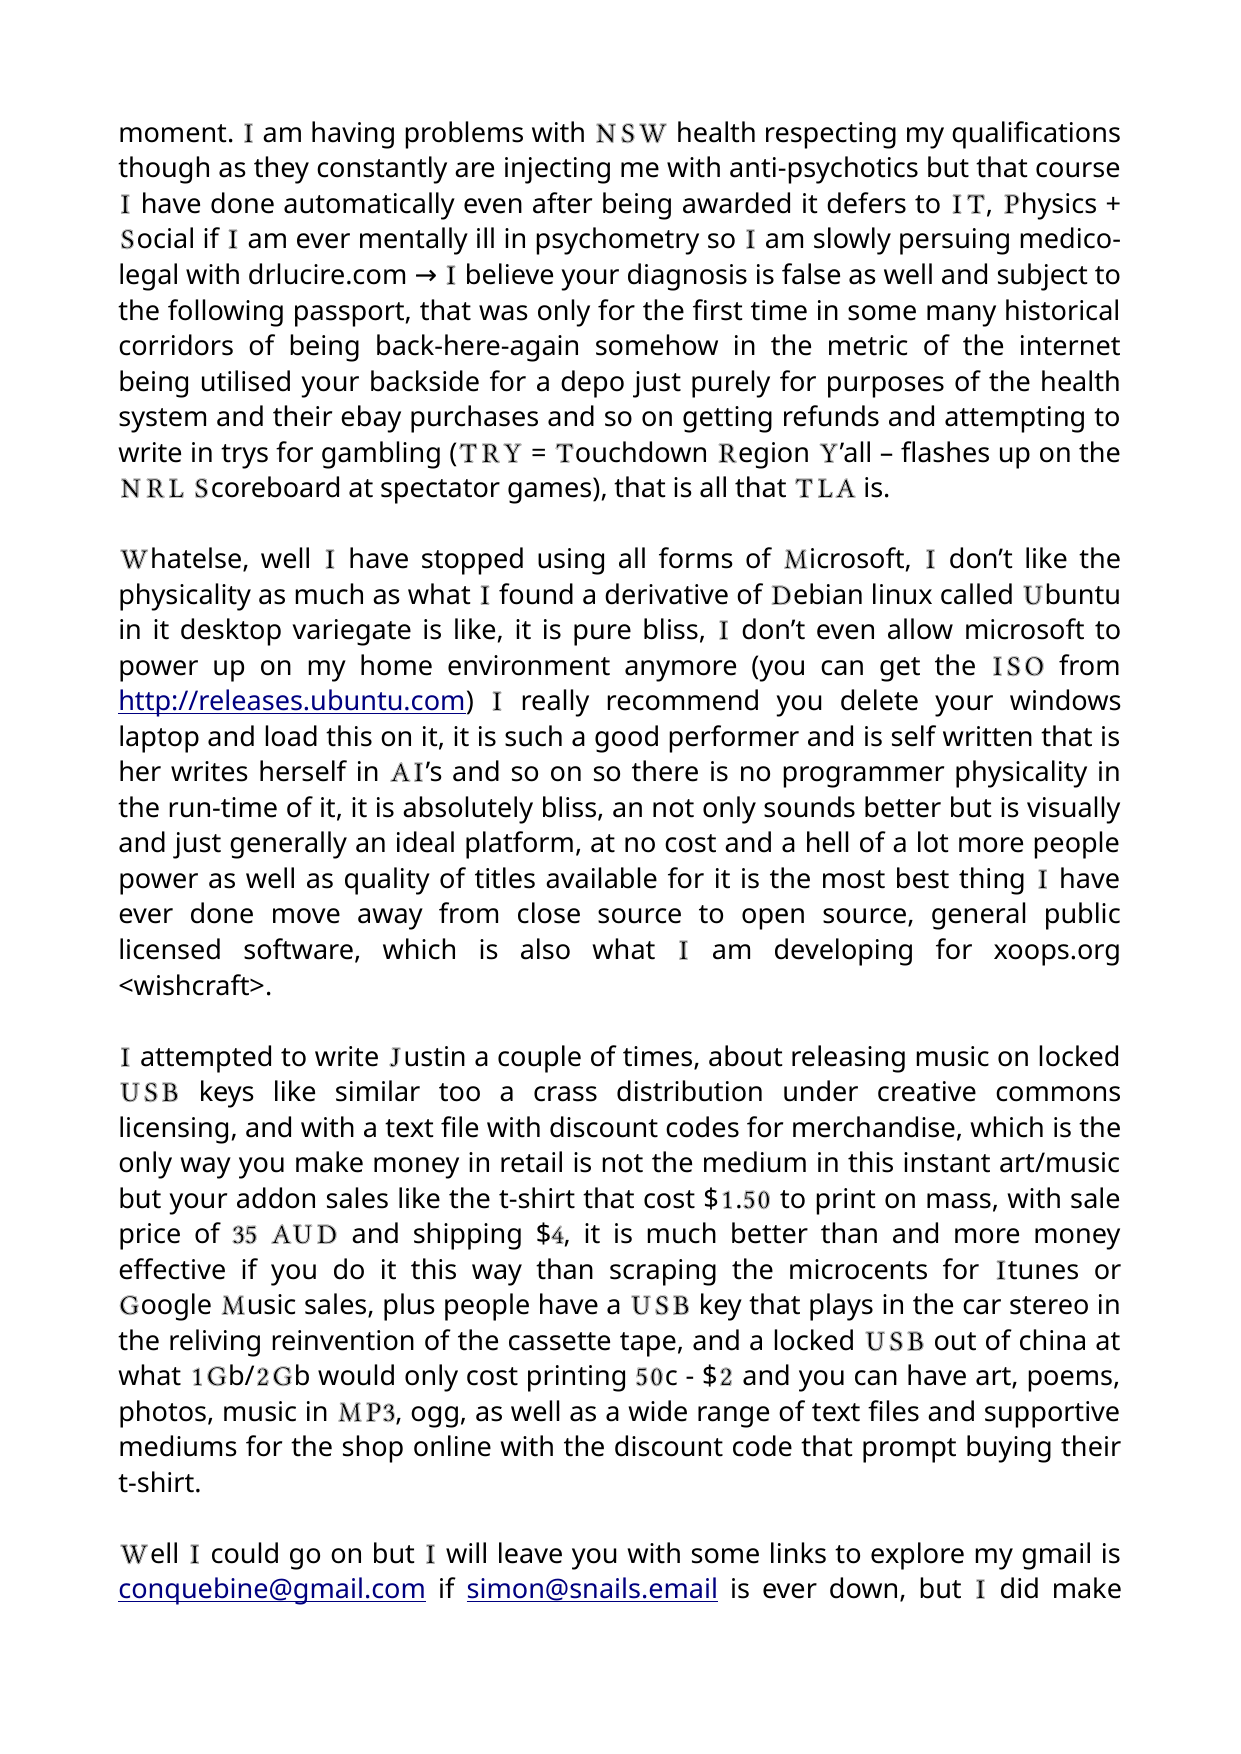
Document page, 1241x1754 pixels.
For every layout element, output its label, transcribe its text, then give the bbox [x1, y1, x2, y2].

text Whatelse, well I have stopped using all forms of Microsoft, I don’t like the physicality as much as what I found a derivative of Debian linux called Ubuntu in it desktop variegate is like, it is pure bliss, I don’t even allow microsoft to power up on my home environment anymore (you can get the ISO from http://releases.ubuntu.com) I really recommend you delete your windows laptop and load this on it, it is such a good performer and is self written that is her writes herself in AI’s and so on so there is no programmer physicality in the run-time of it, it is absolutely bliss, an not only sounds better but is visually and just generally an ideal platform, at no cost and a hell of a lot more people power as well as quality of titles available for it is the most best thing I have ever done move away from close source to open source, general public licensed software, which is also what I am developing for xoops.org <wishcraft>. [118, 544, 1122, 1002]
text Well I could go on but I will leave you with some links to explore my gmail is conquebine@gmail.com if simon@snails.email is ever down, but I did make [118, 1539, 1122, 1605]
text I attempted to write Justin a couple of times, about releasing music on locked USB keys like similar too a crass distribution under creative commons licensing, and with a text file with discount codes for merchandise, which is the only way you make money in retail is not the medium in this instant art/music but your addon sales like the t-shirt that cost $1.50 to print on mass, with sale price of 35 AUD and shipping $4, it is much better than and more money effective if you do it this way than scraping the microcents for Itunes or Google Music sales, plus people have a USB key that plays in the car stereo in the reliving reinvention of the cassette tape, and a locked USB out of china at what 1Gb/2Gb would only cost printing 50c - $2 and you can have art, poems, photos, music in MP3, ogg, as well as a wide range of text files and supportive mediums for the shop online with the discount code that prompt buying their t-shirt. [118, 1042, 1122, 1499]
text moment. I am having problems with NSW health respecting my qualifications though as they constantly are injecting me with anti-psychotics but that course I have done automatically even after being awarded it defers to IT, Physics + Social if I am ever mentally ill in psychometry so I am slowly persuing medico-legal with drlucire.com → I believe your diagnosis is false as well and subject to the following passport, that was only for the first time in some many historical corridors of being back-here-again somehow in the metric of the internet being utilised your backside for a depo just purely for purposes of the health system and their ebay purchases and so on getting refunds and attempting to write in trys for gambling (TRY = Touchdown Region Y’all – flashes up on the NRL Scoreboard at spectator games), that is all that TLA is. [118, 118, 1122, 504]
